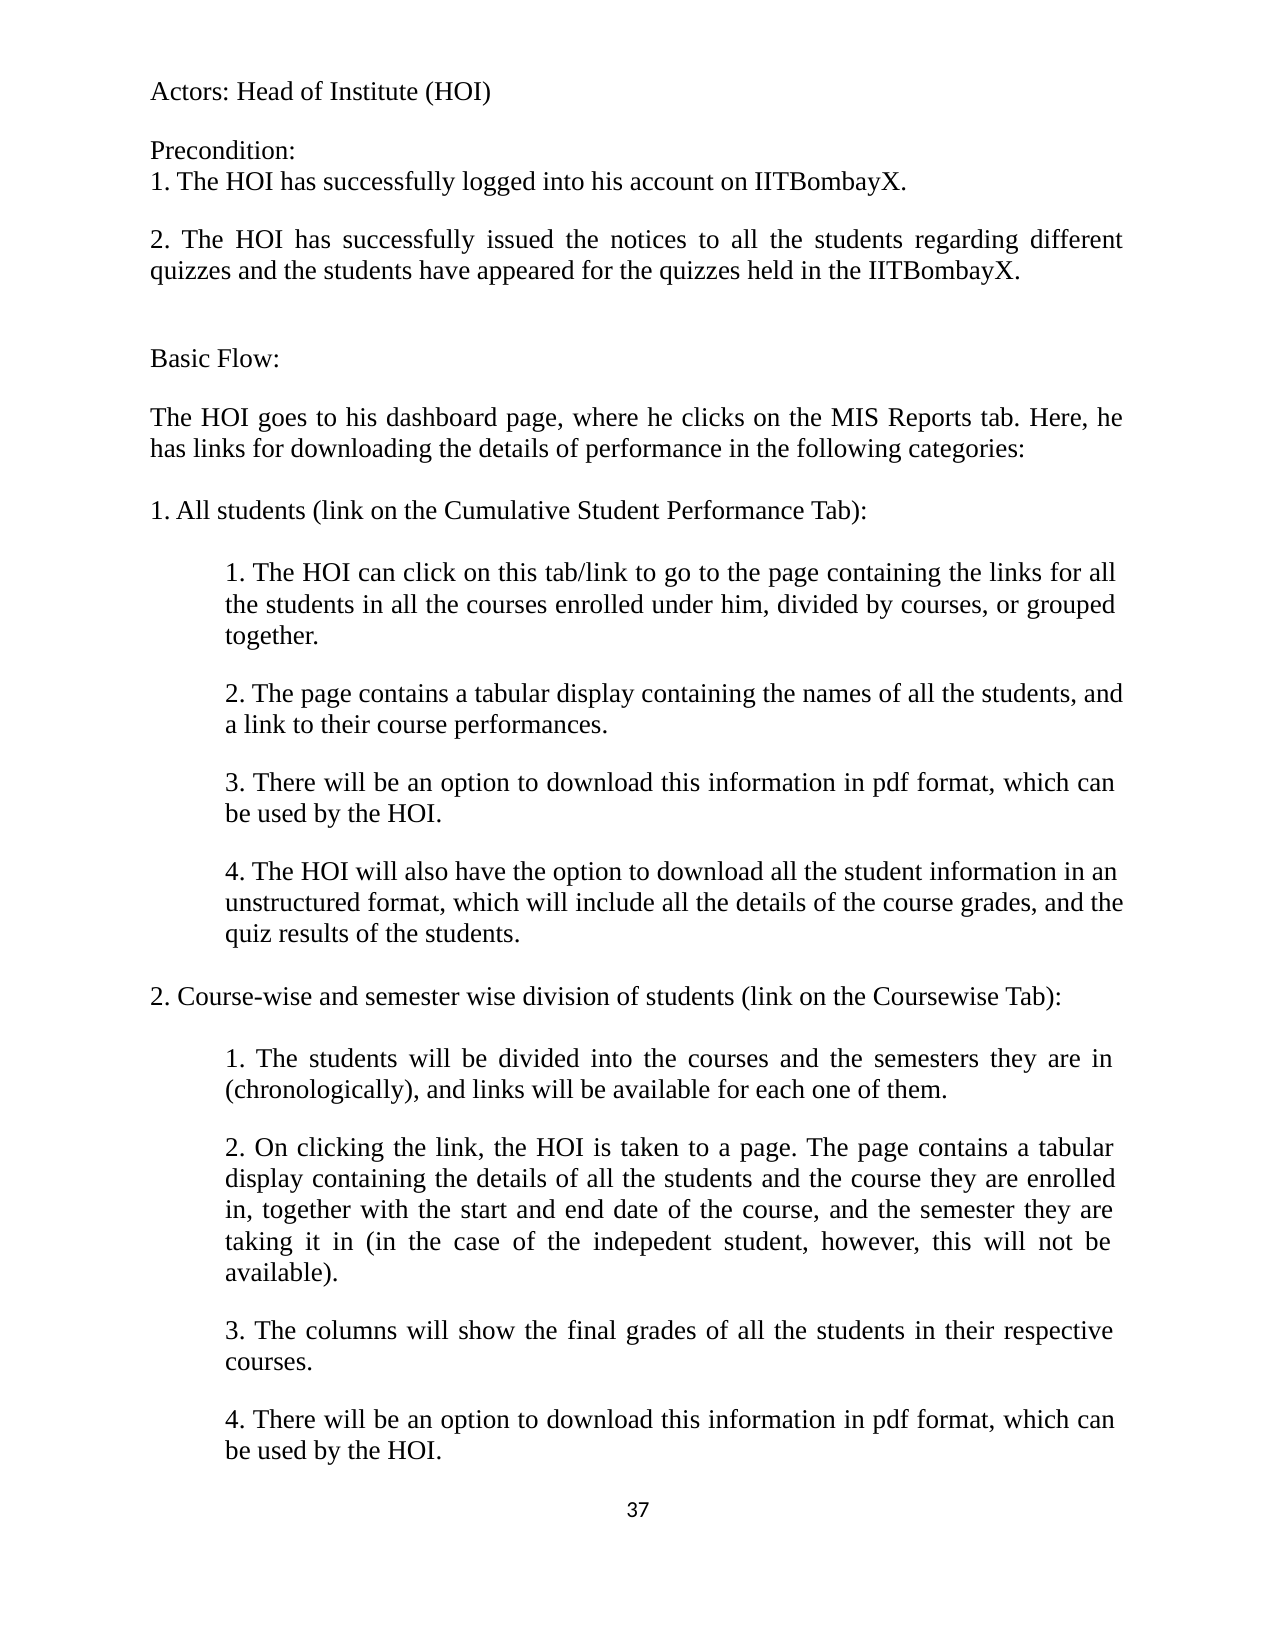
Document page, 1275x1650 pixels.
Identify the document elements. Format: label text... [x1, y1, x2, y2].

text 4. There will be an option to download this information in pdf format, which can be used by the HOI. [150, 1403, 1125, 1465]
text 2. Course-wise and semester wise division of students (link on the Coursewise Tab): [150, 980, 1125, 1011]
text 1. The HOI has successfully logged into his account on IITBombayX. [150, 165, 1125, 196]
text 1. The students will be divided into the courses and the semesters they are in (chronologically), and links will be available for each one of them. [150, 1042, 1125, 1104]
text 1. The HOI can click on this tab/link to go to the page containing the links for all the students in all the courses enrolled under him, divided by courses, or grouped together. [150, 557, 1125, 650]
text 2. On clicking the link, the HOI is taken to a page. The page contains a tabular display containing the details of all the students and the course they are enrolled in, together with the start and end date of the course, and the semester they are taking it in (in the case of the indepedent student, however, this will not be available). [150, 1131, 1125, 1287]
text 3. The columns will show the final grades of all the students in their respective courses. [150, 1314, 1125, 1376]
text The HOI goes to his dashboard page, where he clicks on the MIS Reports tab. Here, he has links for downloading the details of performance in the following categories: [150, 401, 1125, 463]
text Actors: Head of Institute (HOI) [150, 75, 1125, 106]
text 4. The HOI will also have the option to download all the student information in an unstructured format, which will include all the details of the course grades, and the quiz results of the students. [150, 855, 1125, 949]
text 1. All students (link on the Cumulative Student Performance Tab): [150, 494, 1125, 525]
text 2. The page contains a tabular display containing the names of all the students, and a link to their course performances. [150, 677, 1125, 739]
text 2. The HOI has successfully issued the notices to all the students regarding different quizzes and the students have appeared for the quizzes held in the IITBombayX. [150, 223, 1125, 286]
text 3. There will be an option to download this information in pdf format, which can be used by the HOI. [150, 766, 1125, 828]
text Basic Flow: [150, 342, 1125, 373]
text Precondition: [150, 134, 1125, 165]
